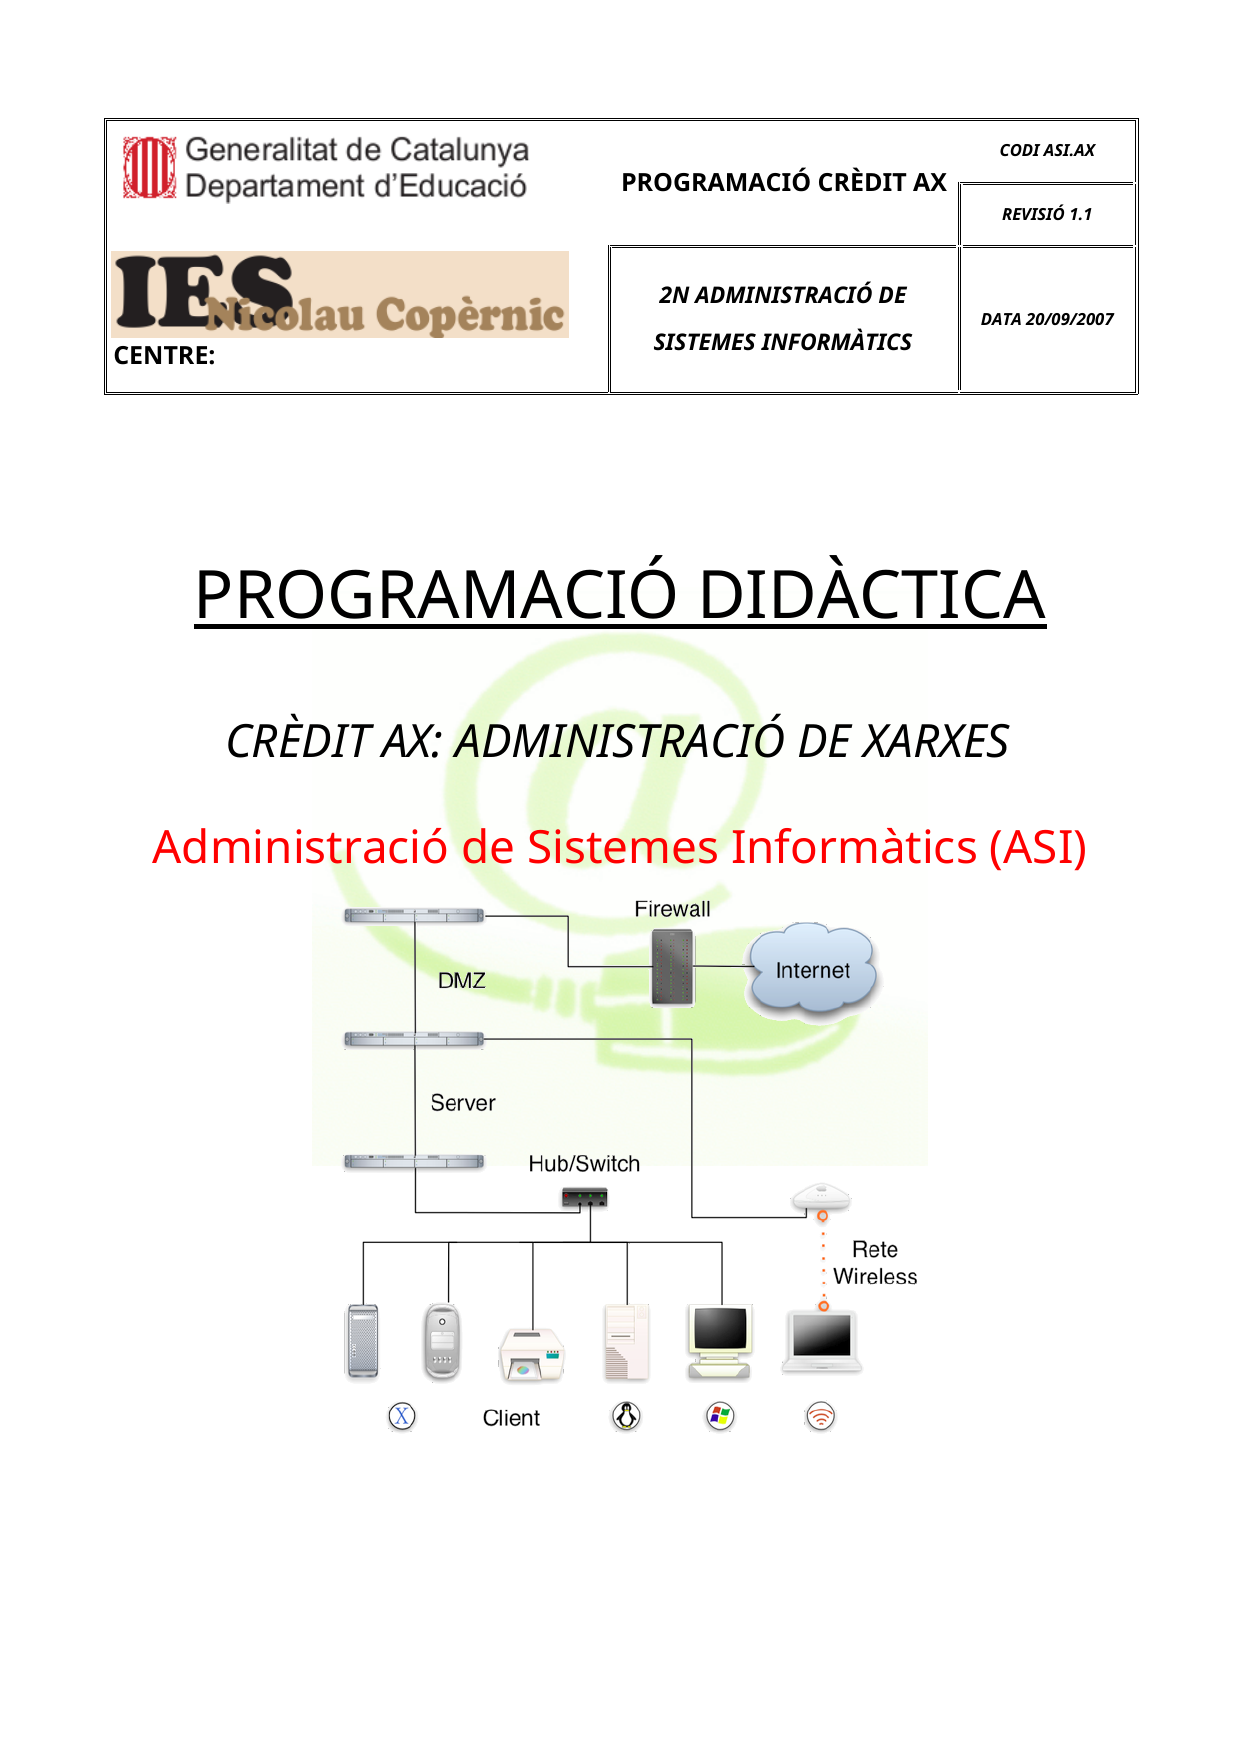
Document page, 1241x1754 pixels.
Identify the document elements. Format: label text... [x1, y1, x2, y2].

subtitle CRÈDIT AX: ADMINISTRACIÓ DE XARXES [118, 708, 1122, 771]
picture [118, 130, 534, 204]
table_header CENTRE: [107, 121, 609, 392]
picture [111, 251, 569, 338]
table_cell DATA 20/09/2007 [959, 245, 1137, 392]
text PROGRAMACIÓ DIDÀCTICA [118, 547, 1122, 638]
table_cell REVISIÓ 1.1 [961, 182, 1137, 245]
table_header PROGRAMACIÓ CRÈDIT AX [609, 121, 959, 245]
picture [312, 638, 928, 708]
picture [312, 877, 936, 1453]
table_header CODI ASI.AX [959, 121, 1135, 182]
text Administració de Sistemes Informàtics (ASI) [118, 814, 1122, 877]
picture [312, 771, 928, 814]
table_cell 2N ADMINISTRACIÓ DE SISTEMES INFORMÀTICS [609, 245, 959, 392]
